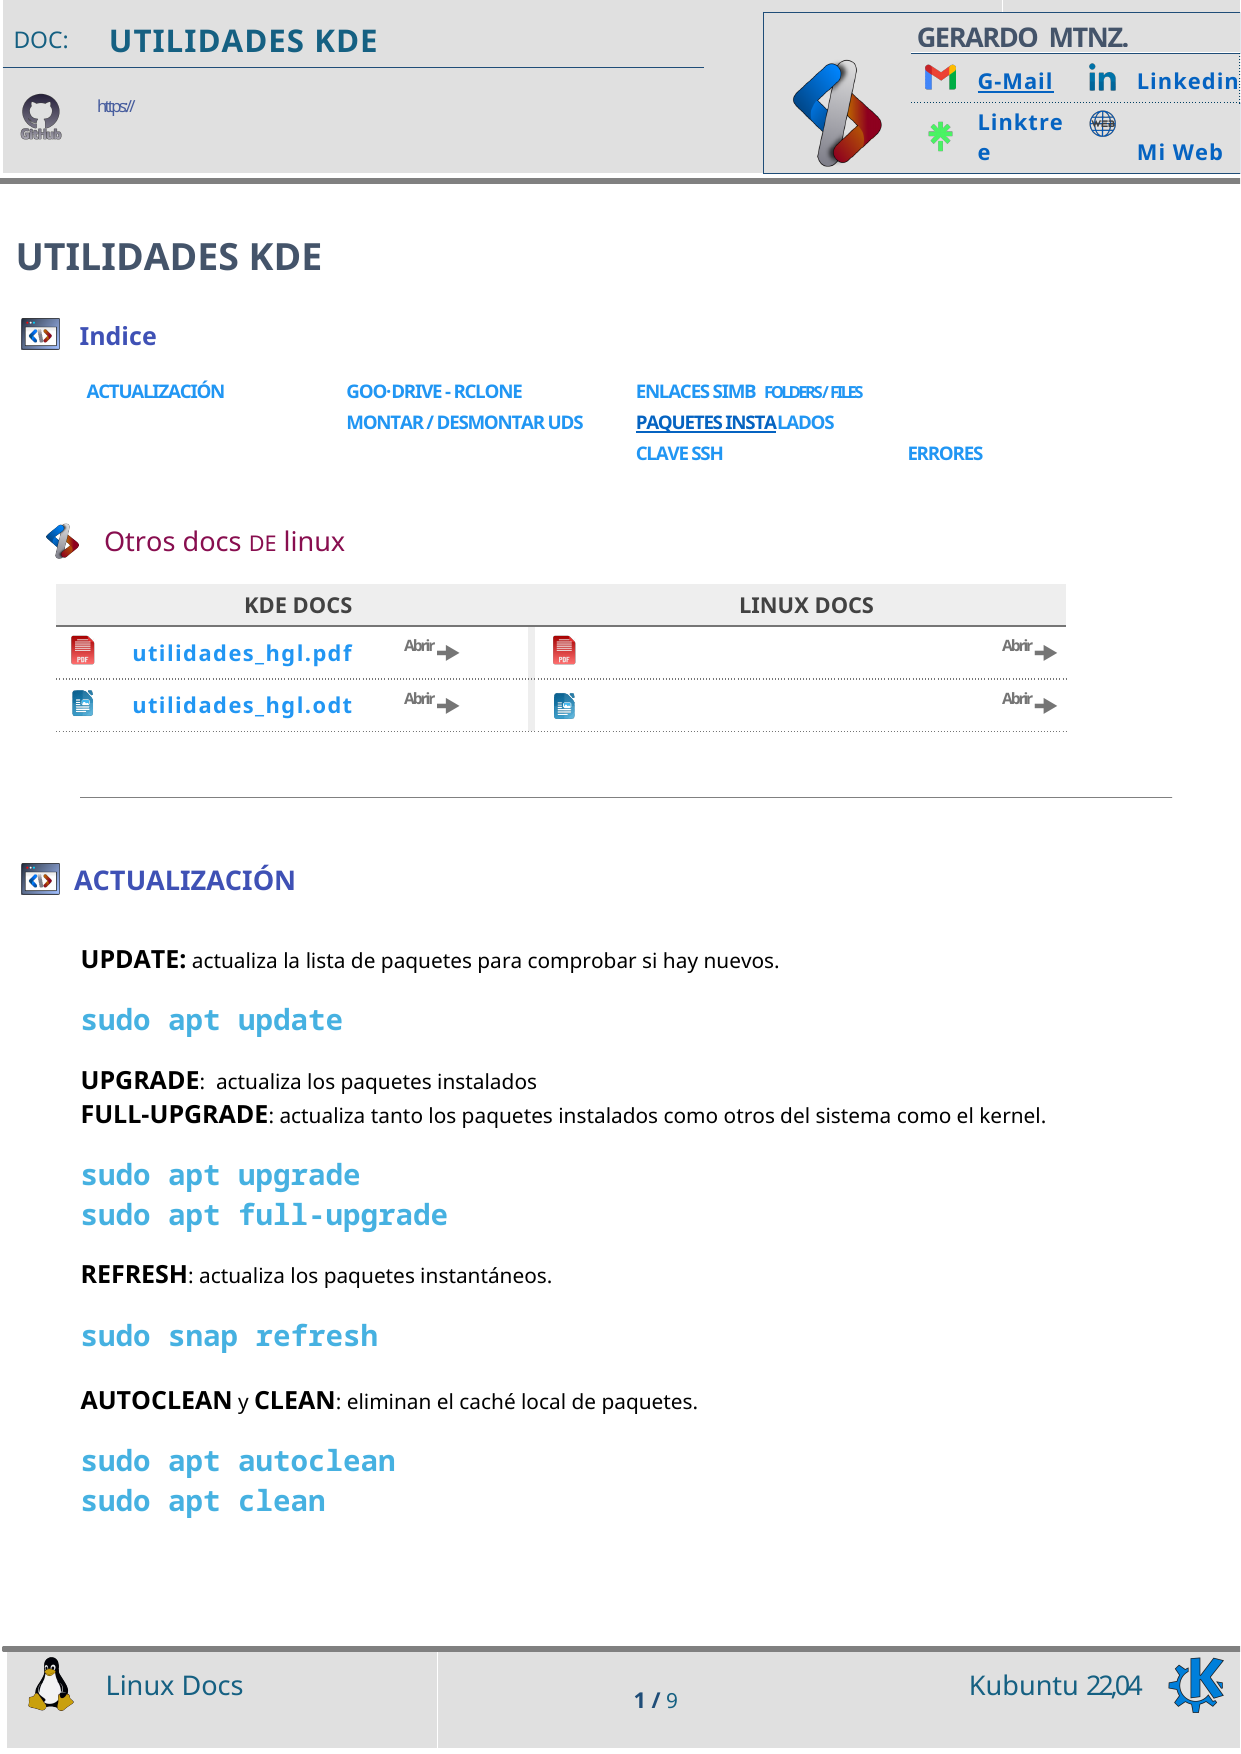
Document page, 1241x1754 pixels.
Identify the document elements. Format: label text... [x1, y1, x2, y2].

picture [1086, 107, 1119, 140]
picture [550, 635, 578, 665]
table_cell CLAVE SSH [630, 438, 901, 469]
table_cell Abrir🠞 [995, 627, 1066, 678]
table_cell Abrir🠞 [398, 627, 528, 678]
text sudo snap refresh [80, 1315, 1172, 1354]
picture [783, 53, 891, 167]
subtitle Otros docs de linux [45, 522, 1172, 560]
table_cell utilidades_hgl.odt [115, 678, 398, 731]
table_cell [528, 678, 535, 731]
picture [21, 318, 60, 350]
picture [1086, 61, 1119, 94]
table_cell [528, 627, 535, 678]
subtitle ACTUALIZACIÓN [21, 862, 1172, 898]
table_cell [535, 627, 599, 678]
picture [72, 691, 82, 699]
table_cell [86, 407, 346, 438]
table_cell MONTAR / DESMONTAR UDS [346, 407, 630, 438]
text sudo apt full-upgrade [80, 1194, 1172, 1233]
table_cell Abrir🠞 [995, 678, 1066, 731]
table_cell [86, 438, 346, 469]
text UPDATE: actualiza la lista de paquetes para comprobar si hay nuevos. [80, 941, 1172, 975]
picture [925, 121, 956, 152]
table_cell [599, 627, 995, 678]
subtitle Indice [21, 318, 1172, 352]
table_header [528, 584, 535, 625]
picture [554, 694, 564, 702]
table_cell [535, 678, 599, 731]
text sudo apt autoclean [80, 1441, 1172, 1480]
picture [68, 635, 97, 665]
text sudo apt clean [80, 1480, 1172, 1520]
table_cell [901, 407, 1173, 438]
table_header ACTUALIZACIÓN [86, 375, 346, 407]
text UPGRADE: actualiza los paquetes instalados [80, 1062, 1172, 1096]
picture [20, 1655, 80, 1715]
picture [1166, 1655, 1226, 1715]
table_cell Abrir🠞 [398, 678, 528, 731]
table_cell [56, 678, 114, 731]
table_cell utilidades_hgl.pdf [115, 627, 398, 678]
table_header ENLACES SIMB FOLDERS / FILES [630, 375, 901, 407]
table_cell PAQUETES INSTALADOS [630, 407, 901, 438]
table_header LINUX DOCS [535, 584, 1066, 625]
text sudo apt upgrade [80, 1154, 1172, 1194]
table_cell [599, 678, 995, 731]
text AUTOCLEAN y CLEAN: eliminan el caché local de paquetes. [80, 1383, 1172, 1417]
subtitle UTILIDADES KDE [15, 230, 1172, 281]
text FULL-UPGRADE: actualiza tanto los paquetes instalados como otros del sistema como el kernel. [80, 1096, 1172, 1130]
picture [12, 89, 70, 144]
table_header KDE DOCS [56, 584, 528, 625]
table_cell ERRORES [901, 438, 1173, 469]
table_header GOO·DRIVE - RCLONE [346, 375, 630, 407]
table_header [901, 375, 1173, 407]
picture [21, 863, 60, 895]
table_cell [346, 438, 630, 469]
table_cell [56, 627, 114, 678]
picture [46, 523, 79, 559]
picture [924, 61, 957, 94]
text REFRESH: actualiza los paquetes instantáneos. [80, 1257, 1172, 1291]
text sudo apt update [80, 999, 1172, 1039]
